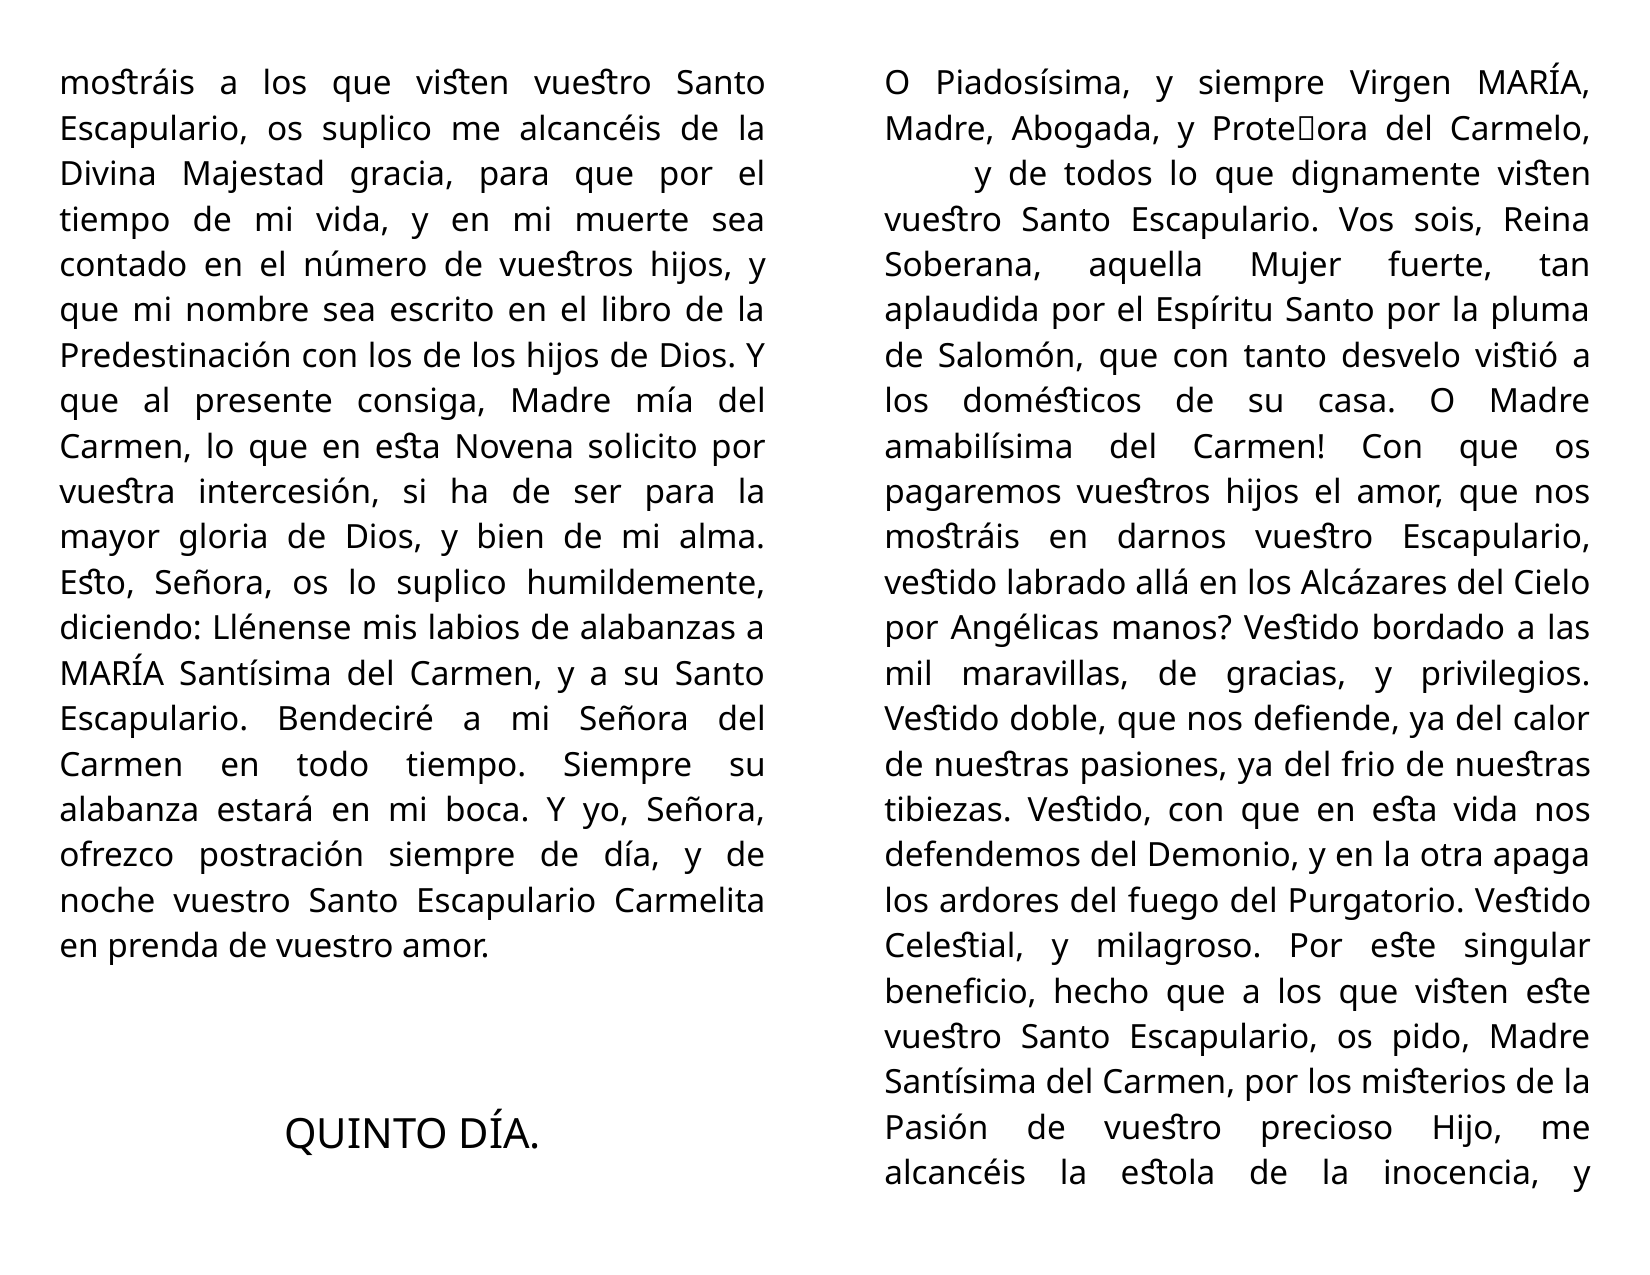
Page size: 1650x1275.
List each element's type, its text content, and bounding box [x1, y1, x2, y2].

text O Piadosísima, y siempre Virgen MARÍA, Madre, Abogada, y Proteora del Carmelo, y de todos lo que dignamente viﬆen vueﬆro Santo Escapulario. Vos sois, Reina Soberana, aquella Mujer fuerte, tan aplaudida por el Espíritu Santo por la pluma de Salomón, que con tanto desvelo viﬆió a los doméﬆicos de su casa. O Madre amabilísima del Carmen! Con que os pagaremos vueﬆros hijos el amor, que nos moﬆráis en darnos vueﬆro Escapulario, veﬆido labrado allá en los Alcázares del Cielo por Angélicas manos? Veﬆido bordado a las mil maravillas, de gracias, y privilegios. Veﬆido doble, que nos defiende, ya del calor de nueﬆras pasiones, ya del frio de nueﬆras tibiezas. Veﬆido, con que en eﬆa vida nos defendemos del Demonio, y en la otra apaga los ardores del fuego del Purgatorio. Veﬆido Celeﬆial, y milagroso. Por eﬆe singular beneficio, hecho que a los que viﬆen eﬆe vueﬆro Santo Escapulario, os pido, Madre Santísima del Carmen, por los miﬆerios de la Pasión de vueﬆro precioso Hijo, me alcancéis la eﬆola de la inocencia, y [884, 59, 1591, 1194]
text moﬆráis a los que viﬆen vueﬆro Santo Escapulario, os suplico me alcancéis de la Divina Majestad gracia, para que por el tiempo de mi vida, y en mi muerte sea contado en el número de vueﬆros hijos, y que mi nombre sea escrito en el libro de la Predestinación con los de los hijos de Dios. Y que al presente consiga, Madre mía del Carmen, lo que en eﬆa Novena solicito por vueﬆra intercesión, si ha de ser para la mayor gloria de Dios, y bien de mi alma. Eﬆo, Señora, os lo suplico humildemente, diciendo: Llénense mis labios de alabanzas a MARÍA Santísima del Carmen, y a su Santo Escapulario. Bendeciré a mi Señora del Carmen en todo tiempo. Siempre su alabanza estará en mi boca. Y yo, Señora, ofrezco postración siempre de día, y de noche vuestro Santo Escapulario Carmelita en prenda de vuestro amor. [59, 59, 766, 967]
text QUINTO DÍA. [59, 1104, 766, 1160]
